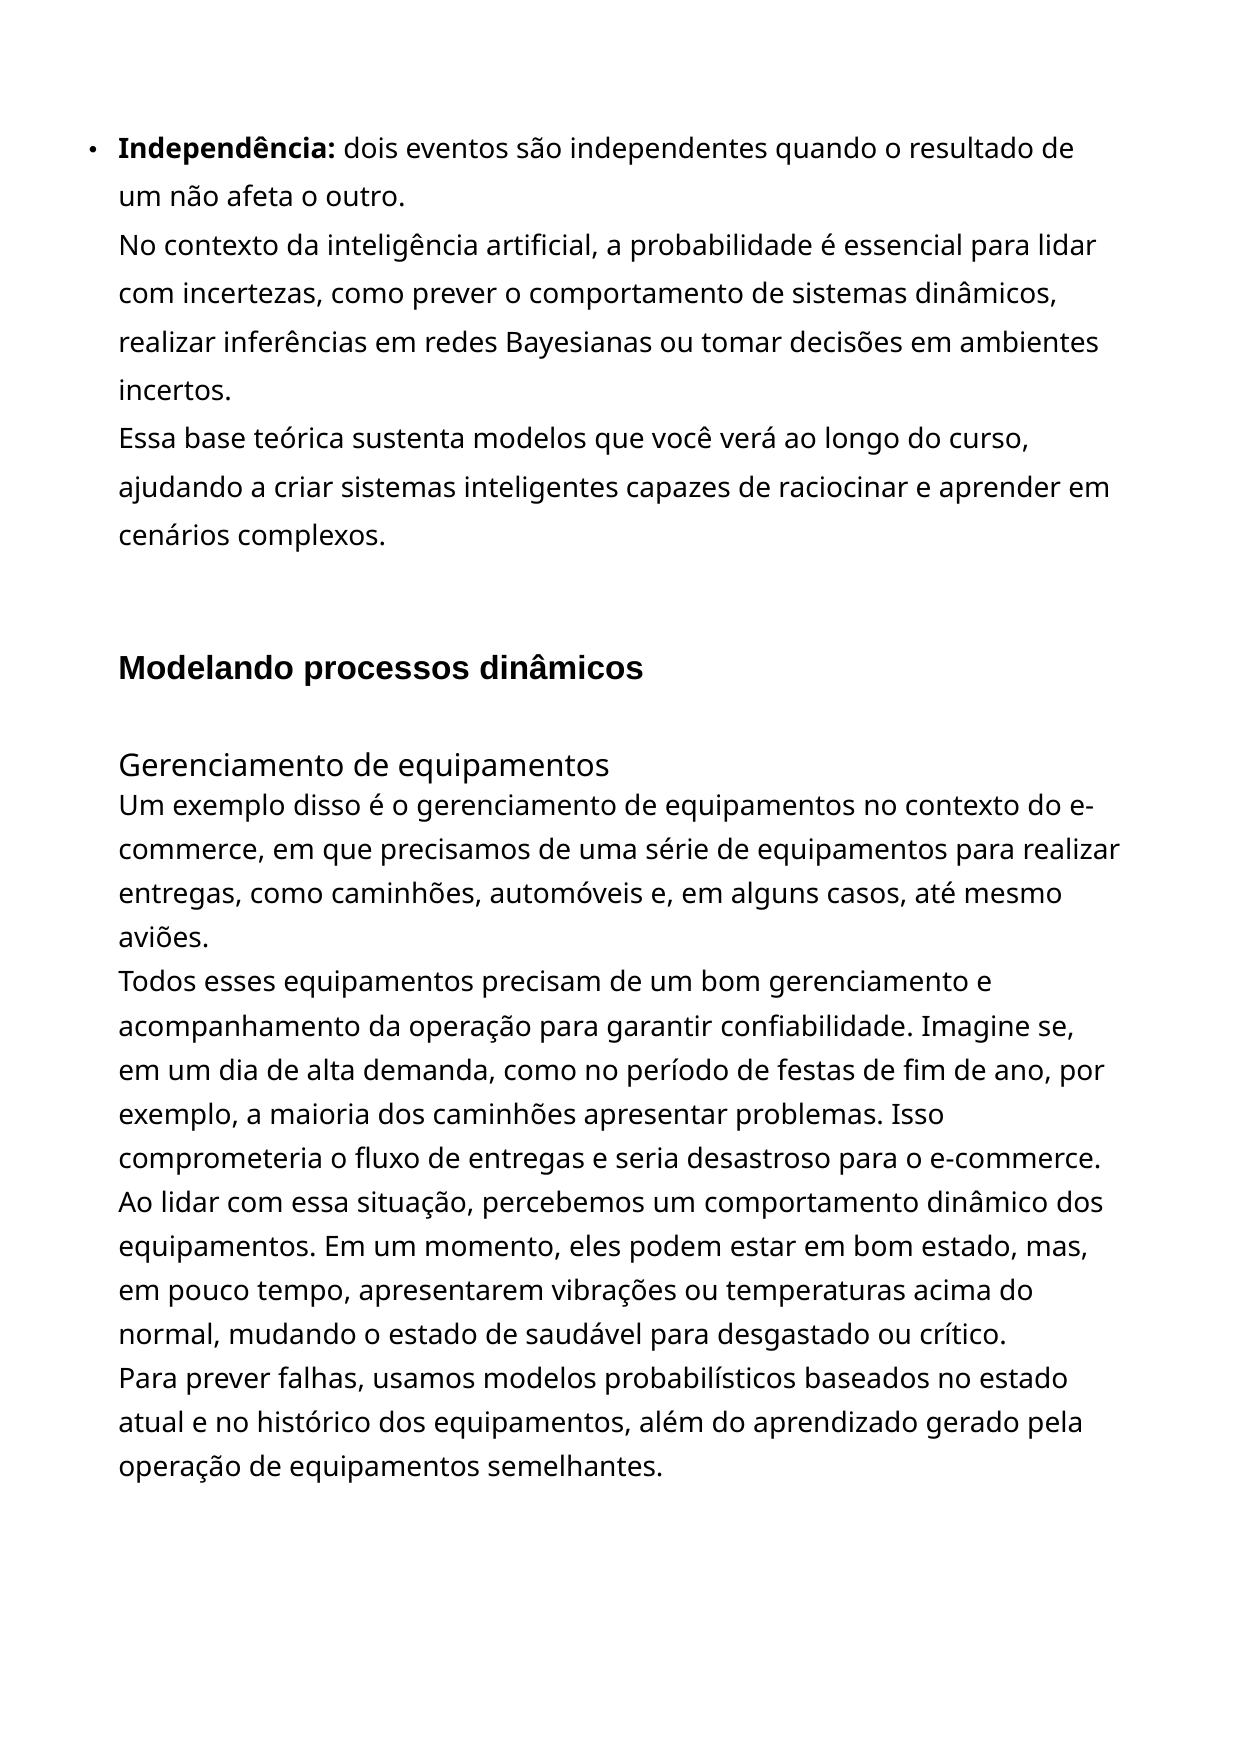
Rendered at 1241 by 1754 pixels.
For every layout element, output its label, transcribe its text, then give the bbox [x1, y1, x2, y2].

text Essa base teórica sustenta modelos que você verá ao longo do curso, ajudando a criar sistemas inteligentes capazes de raciocinar e aprender em cenários complexos. [118, 409, 1122, 554]
list Independência: dois eventos são independentes quando o resultado de um não afeta o outro. [118, 118, 1122, 215]
text Todos esses equipamentos precisam de um bom gerenciamento e acompanhamento da operação para garantir confiabilidade. Imagine se, em um dia de alta demanda, como no período de festas de fim de ano, por exemplo, a maioria dos caminhões apresentar problemas. Isso comprometeria o fluxo de entregas e seria desastroso para o e-commerce. [118, 962, 1122, 1176]
text No contexto da inteligência artificial, a probabilidade é essencial para lidar com incertezas, como prever o comportamento de sistemas dinâmicos, realizar inferências em redes Bayesianas ou tomar decisões em ambientes incertos. [118, 215, 1122, 409]
subtitle Gerenciamento de equipamentos [118, 743, 1122, 786]
text Para prever falhas, usamos modelos probabilísticos baseados no estado atual e no histórico dos equipamentos, além do aprendizado gerado pela operação de equipamentos semelhantes. [118, 1358, 1122, 1485]
text Um exemplo disso é o gerenciamento de equipamentos no contexto do e-commerce, em que precisamos de uma série de equipamentos para realizar entregas, como caminhões, automóveis e, em alguns casos, até mesmo aviões. [118, 786, 1122, 956]
text Ao lidar com essa situação, percebemos um comportamento dinâmico dos equipamentos. Em um momento, eles podem estar em bom estado, mas, em pouco tempo, apresentarem vibrações ou temperaturas acima do normal, mudando o estado de saudável para desgastado ou crítico. [118, 1182, 1122, 1353]
subtitle Modelando processos dinâmicos [118, 648, 1122, 686]
